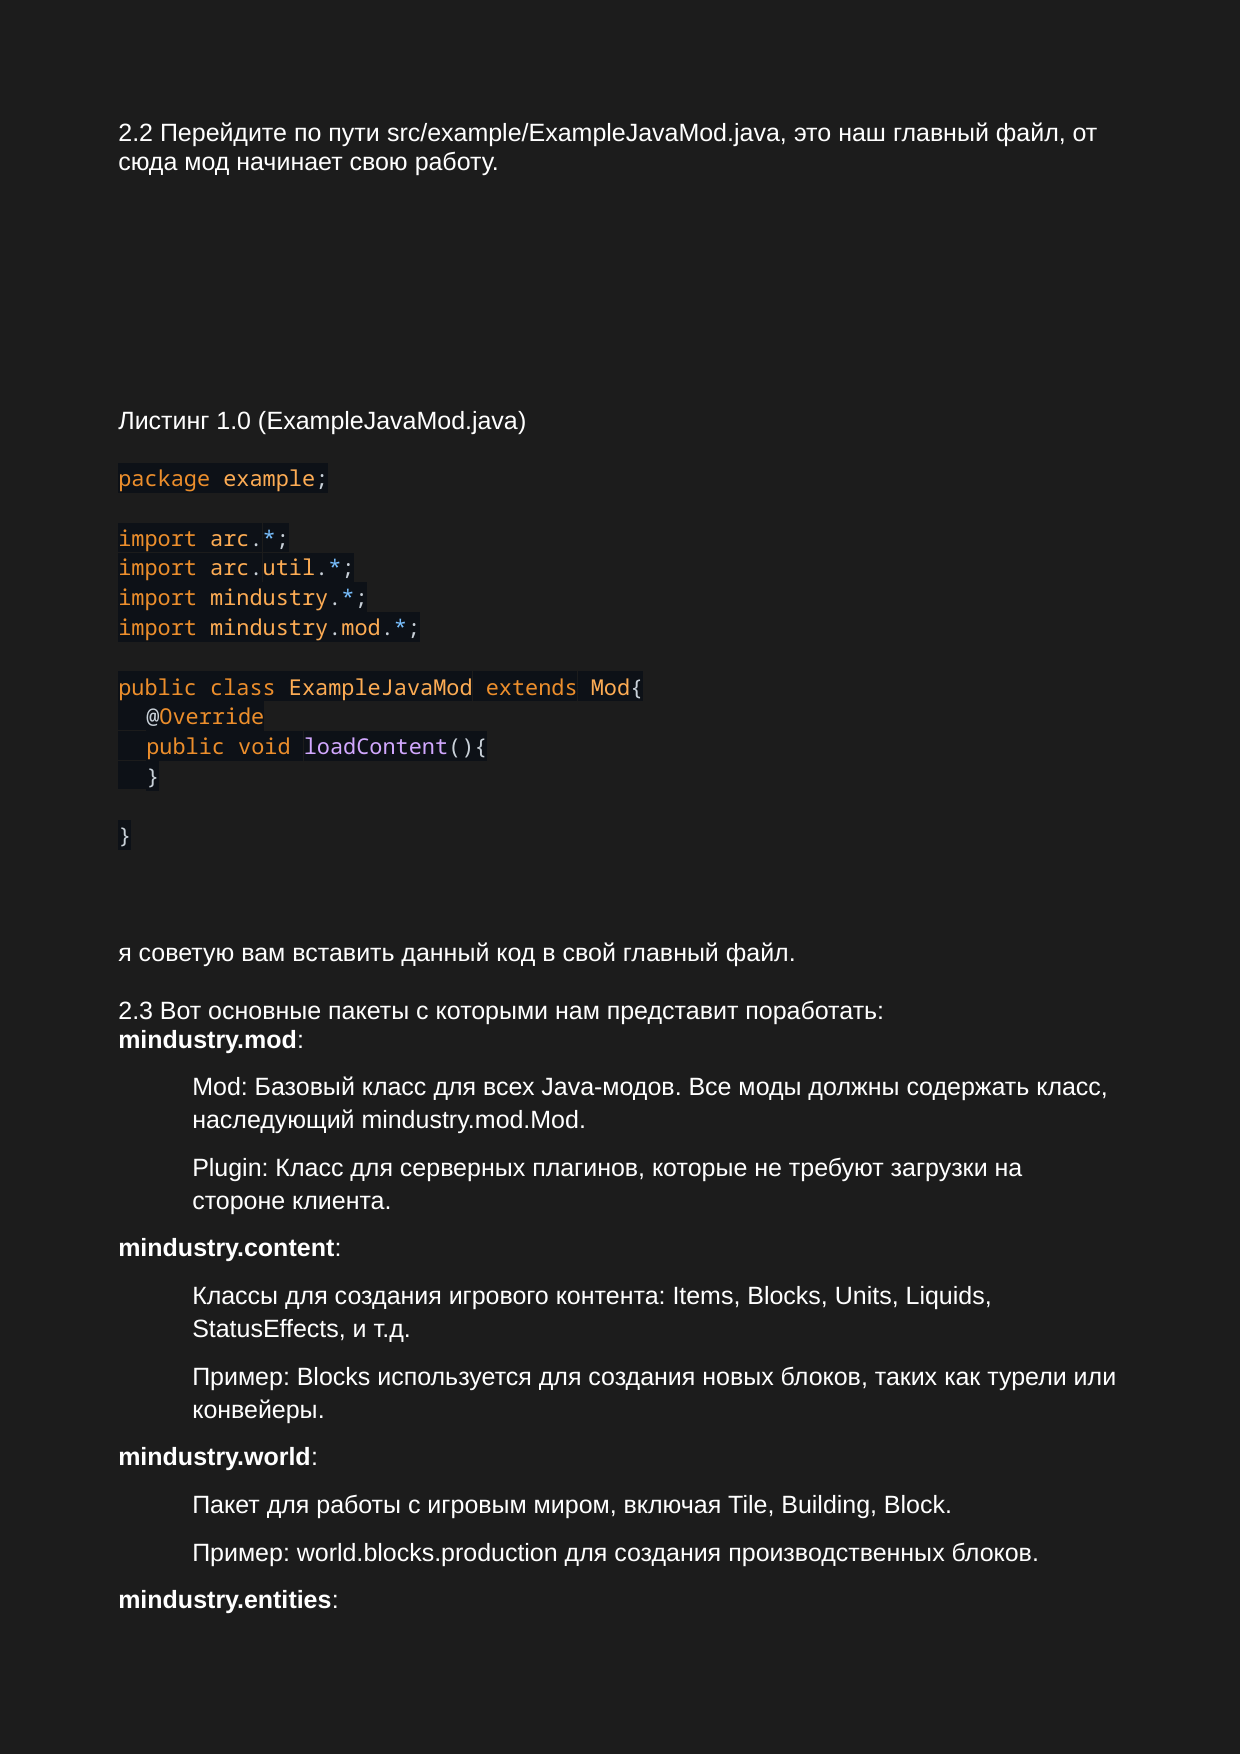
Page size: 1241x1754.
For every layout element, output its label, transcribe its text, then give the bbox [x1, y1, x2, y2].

text mindustry.entities: [118, 1585, 1122, 1614]
text import mindustry.mod.*; [118, 612, 1122, 642]
text import arc.util.*; [118, 552, 1122, 582]
text Пакет для работы с игровым миром, включая Tile, Building, Block. [118, 1490, 1122, 1519]
text Пример: Blocks используется для создания новых блоков, таких как турели или конвейеры. [118, 1362, 1122, 1423]
text я советую вам вставить данный код в свой главный файл. [118, 938, 1122, 967]
text Листинг 1.0 (ExampleJavaMod.java) [118, 406, 1122, 434]
text Классы для создания игрового контента: Items, Blocks, Units, Liquids, StatusEffects, и т.д. [118, 1281, 1122, 1343]
text public class ExampleJavaMod extends Mod{ [118, 671, 1122, 701]
text package example; [118, 463, 1122, 493]
text public void loadContent(){ [118, 731, 1122, 761]
text 2.3 Вот основные пакеты с которыми нам представит поработать: [118, 996, 1122, 1024]
text import arc.*; [118, 523, 1122, 552]
text } [118, 820, 1122, 850]
text } [118, 761, 1122, 791]
text mindustry.world: [118, 1442, 1122, 1471]
text mindustry.content: [118, 1233, 1122, 1262]
text mindustry.mod: [118, 1024, 1122, 1053]
text Mod: Базовый класс для всех Java-модов. Все моды должны содержать класс, наследующий mindustry.mod.Mod. [118, 1072, 1122, 1134]
text @Override [118, 701, 1122, 731]
text import mindustry.*; [118, 582, 1122, 612]
text Пример: world.blocks.production для создания производственных блоков. [118, 1537, 1122, 1566]
text Plugin: Класс для серверных плагинов, которые не требуют загрузки на стороне клиента. [118, 1153, 1122, 1214]
text 2.2 Перейдите по пути src/example/ExampleJavaMod.java, это наш главный файл, от сюда мод начинает свою работу. [118, 118, 1122, 176]
